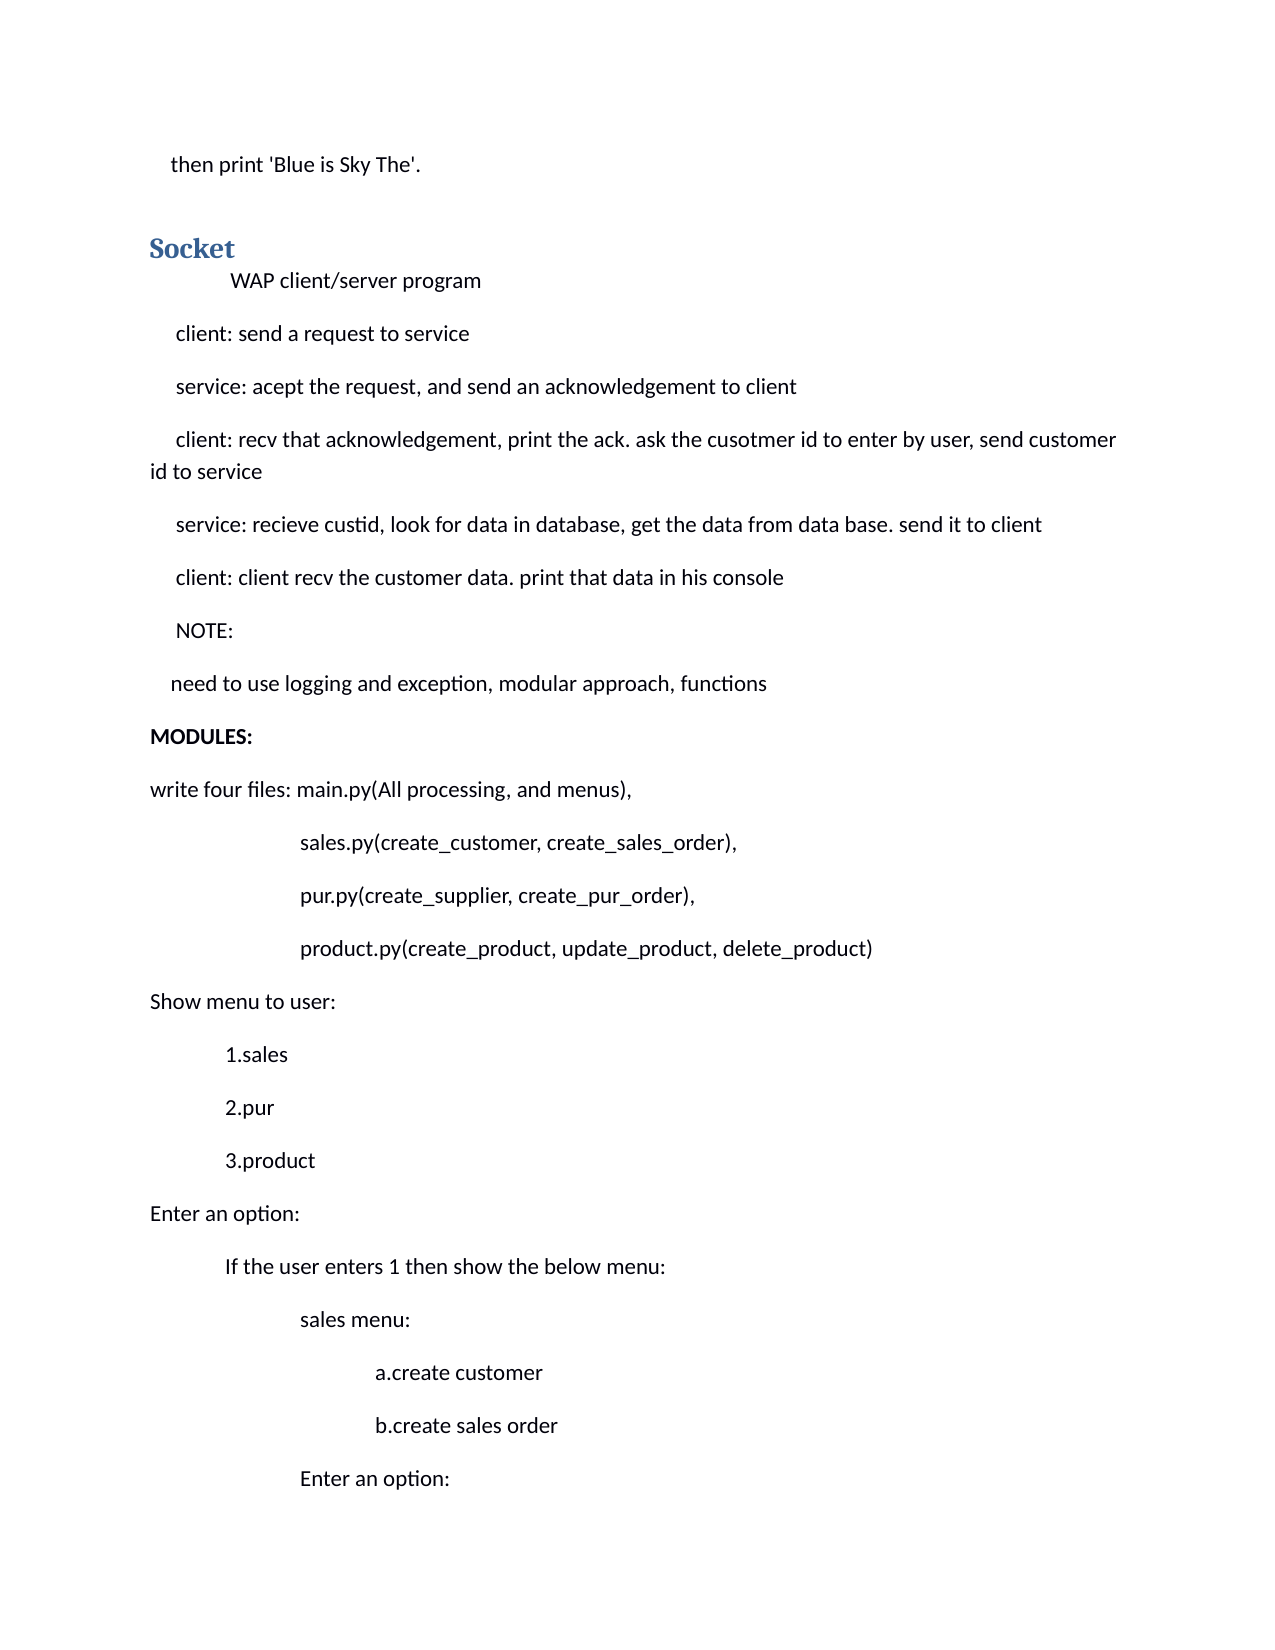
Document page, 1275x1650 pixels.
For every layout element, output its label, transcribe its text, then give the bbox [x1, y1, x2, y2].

text Show menu to user: [150, 987, 1125, 1015]
subtitle Socket [150, 232, 1125, 266]
text b.create sales order [150, 1411, 1125, 1439]
text 2.pur [150, 1093, 1125, 1121]
text sales menu: [150, 1305, 1125, 1333]
text client: send a request to service [150, 319, 1125, 347]
text product.py(create_product, update_product, delete_product) [150, 934, 1125, 962]
text sales.py(create_customer, create_sales_order), [150, 828, 1125, 856]
text service: acept the request, and send an acknowledgement to client [150, 372, 1125, 400]
text Enter an option: [150, 1464, 1125, 1492]
text write four files: main.py(All processing, and menus), [150, 775, 1125, 803]
text Enter an option: [150, 1199, 1125, 1227]
text need to use logging and exception, modular approach, functions [150, 669, 1125, 697]
text service: recieve custid, look for data in database, get the data from data base. send it to client [150, 510, 1125, 538]
list WAP client/server program [225, 266, 1125, 294]
text then print 'Blue is Sky The'. [150, 150, 1125, 178]
text MODULES: [150, 722, 1125, 750]
text NOTE: [150, 616, 1125, 644]
text pur.py(create_supplier, create_pur_order), [150, 881, 1125, 909]
text If the user enters 1 then show the below menu: [150, 1252, 1125, 1280]
text 1.sales [150, 1040, 1125, 1068]
text a.create customer [150, 1358, 1125, 1386]
text 3.product [150, 1146, 1125, 1174]
text client: client recv the customer data. print that data in his console [150, 563, 1125, 591]
text client: recv that acknowledgement, print the ack. ask the cusotmer id to enter by user, send customer id to service [150, 425, 1125, 485]
